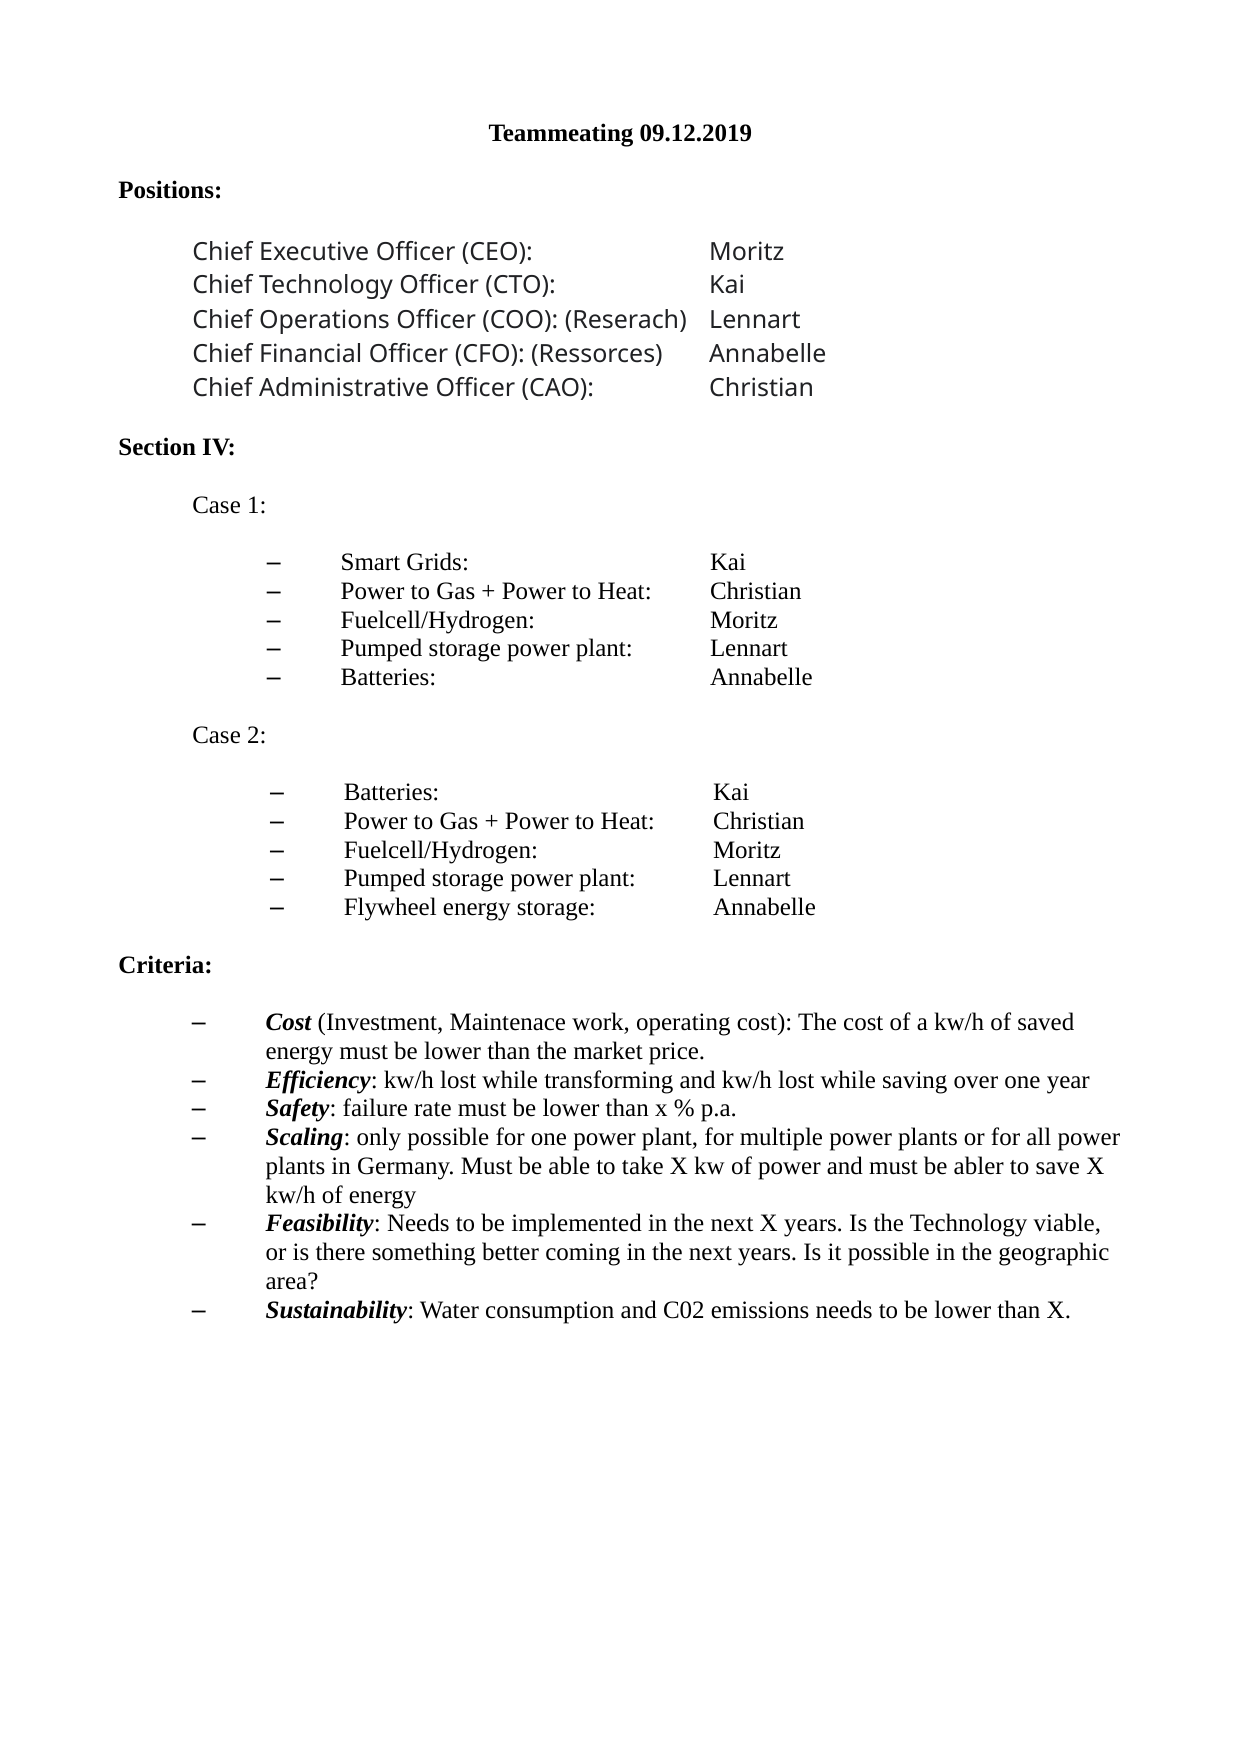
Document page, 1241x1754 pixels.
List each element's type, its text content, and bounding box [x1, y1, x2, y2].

text Chief Executive Officer (CEO): Moritz Chief Technology Officer (CTO): Kai Chief Operations Officer (COO): (Reserach) Lennart Chief Financial Officer (CFO): (Ressorces) Annabelle Chief Administrative Officer (CAO): Christian [118, 233, 1122, 432]
text Case 2: [118, 720, 1122, 748]
list Efficiency: kw/h lost while transforming and kw/h lost while saving over one year [192, 1065, 1122, 1093]
list Sustainability: Water consumption and C02 emissions needs to be lower than X. [192, 1295, 1122, 1323]
list Fuelcell/Hydrogen: Moritz [267, 605, 1122, 633]
list Cost (Investment, Maintenace work, operating cost): The cost of a kw/h of saved energy must be lower than the market price. [192, 1007, 1122, 1065]
list Power to Gas + Power to Heat: Christian [267, 576, 1122, 605]
list Pumped storage power plant: Lennart [270, 863, 1122, 892]
list Batteries: Kai [270, 777, 1122, 806]
list Power to Gas + Power to Heat: Christian [270, 806, 1122, 835]
text Case 1: [118, 490, 1122, 518]
text Section IV: [118, 432, 1122, 461]
list Fuelcell/Hydrogen: Moritz [270, 835, 1122, 863]
list Batteries: Annabelle [267, 662, 1122, 691]
list Safety: failure rate must be lower than x % p.a. [192, 1093, 1122, 1122]
text Positions: [118, 176, 1122, 204]
list Smart Grids: Kai [267, 547, 1122, 576]
list Pumped storage power plant: Lennart [267, 633, 1122, 662]
text Teammeating 09.12.2019 [118, 118, 1122, 147]
list Feasibility: Needs to be implemented in the next X years. Is the Technology viable, or is there something better coming in the next years. Is it possible in the geographic area? [192, 1208, 1122, 1295]
list Flywheel energy storage: Annabelle [270, 892, 1122, 921]
text Criteria: [118, 950, 1122, 978]
list Scaling: only possible for one power plant, for multiple power plants or for all power plants in Germany. Must be able to take X kw of power and must be abler to save X kw/h of energy [192, 1122, 1122, 1208]
